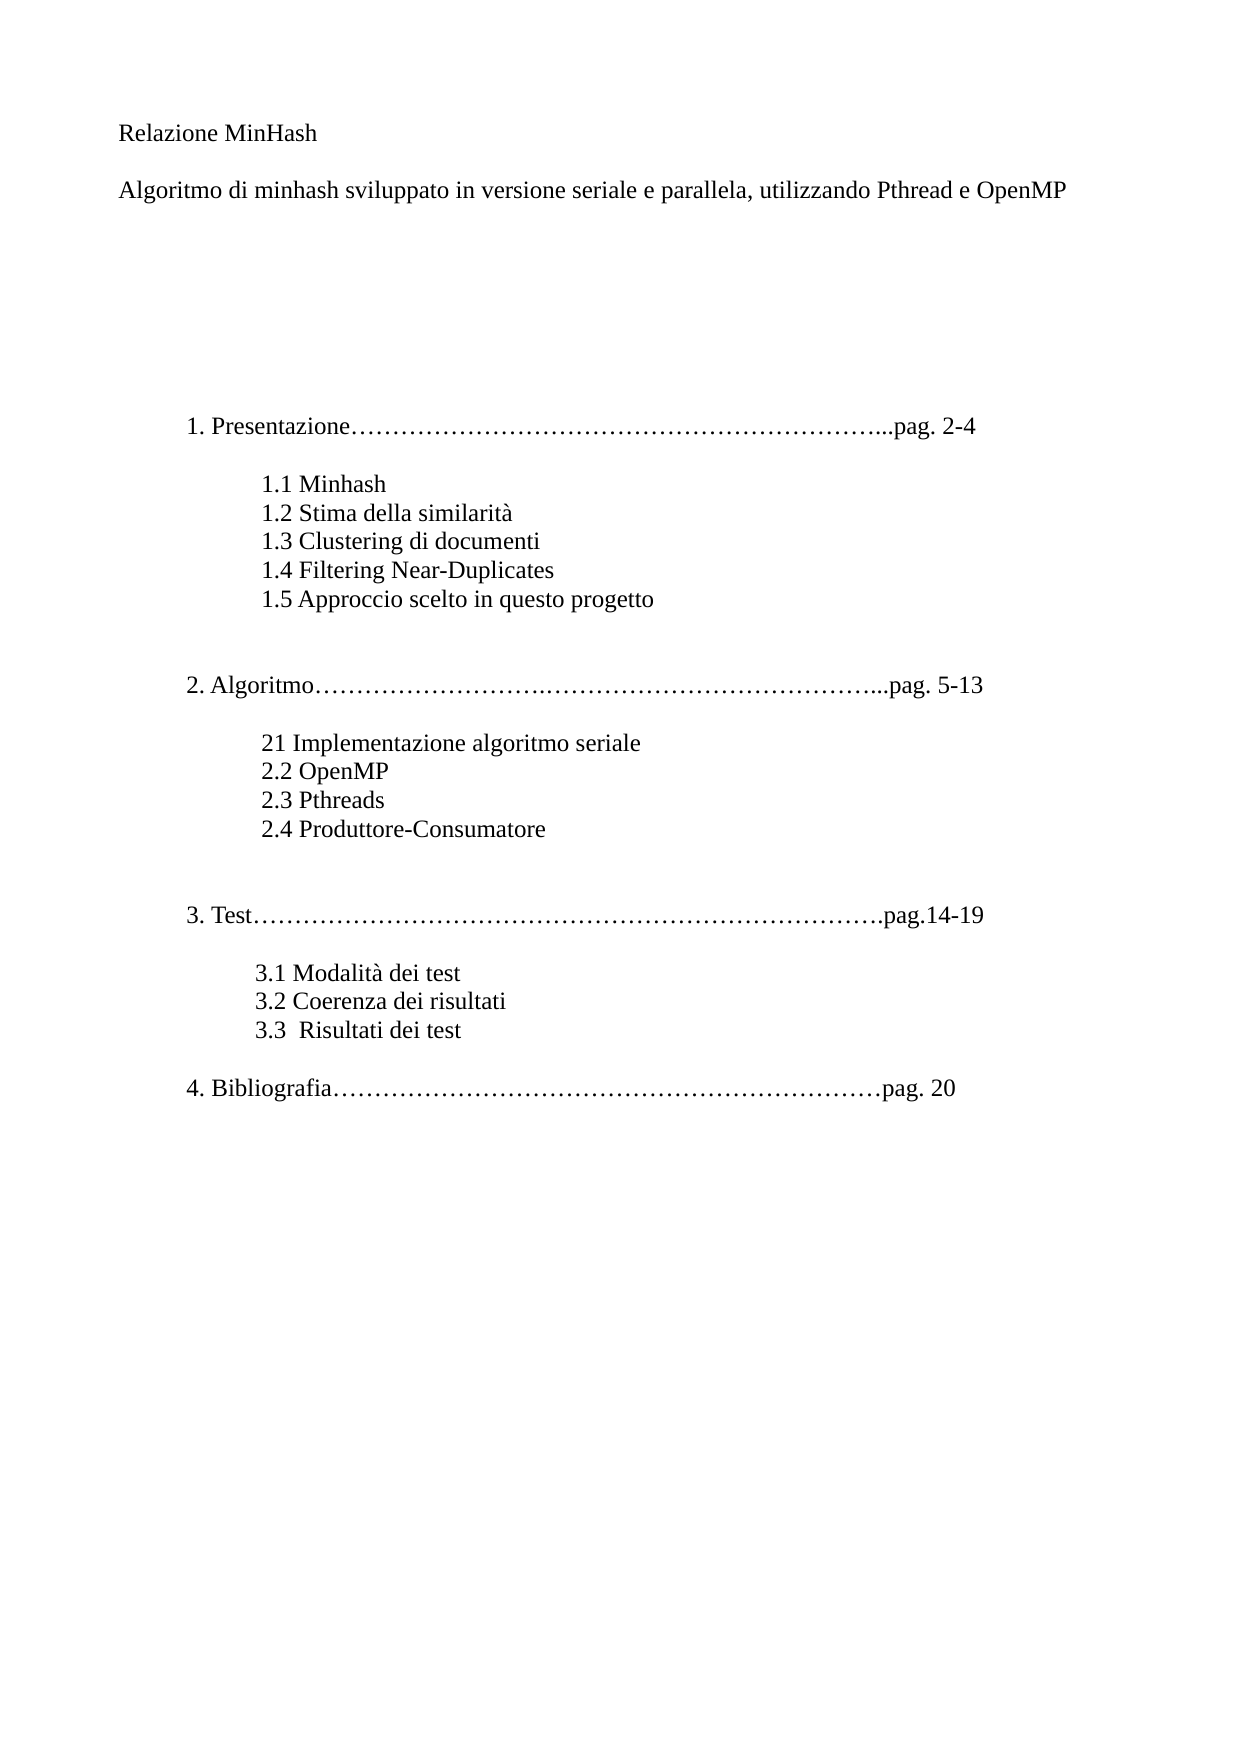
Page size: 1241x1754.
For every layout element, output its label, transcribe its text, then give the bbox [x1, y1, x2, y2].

table_cell [181, 1136, 995, 1176]
text Relazione MinHash [118, 118, 1122, 147]
table_header 1. Presentazione………………………………………………………...pag. 2-4 1.1 Minhash 1.2 Stima della similarità 1.3 Clustering di documenti 1.4 Filtering Near-Duplicates 1.5 Approccio scelto in questo progetto 2. Algoritmo……………………….…………………………………...pag. 5-13 21 Implementazione algoritmo seriale 2.2 OpenMP 2.3 Pthreads 2.4 Produttore-Consumatore 3. Test………………………………………………………………….pag.14-19 3.1 Modalità dei test 3.2 Coerenza dei risultati 3.3 Risultati dei test 4. Bibliografia…………………………………………………………pag. 20 [181, 406, 995, 1136]
text Algoritmo di minhash sviluppato in versione seriale e parallela, utilizzando Pthread e OpenMP [118, 176, 1122, 204]
